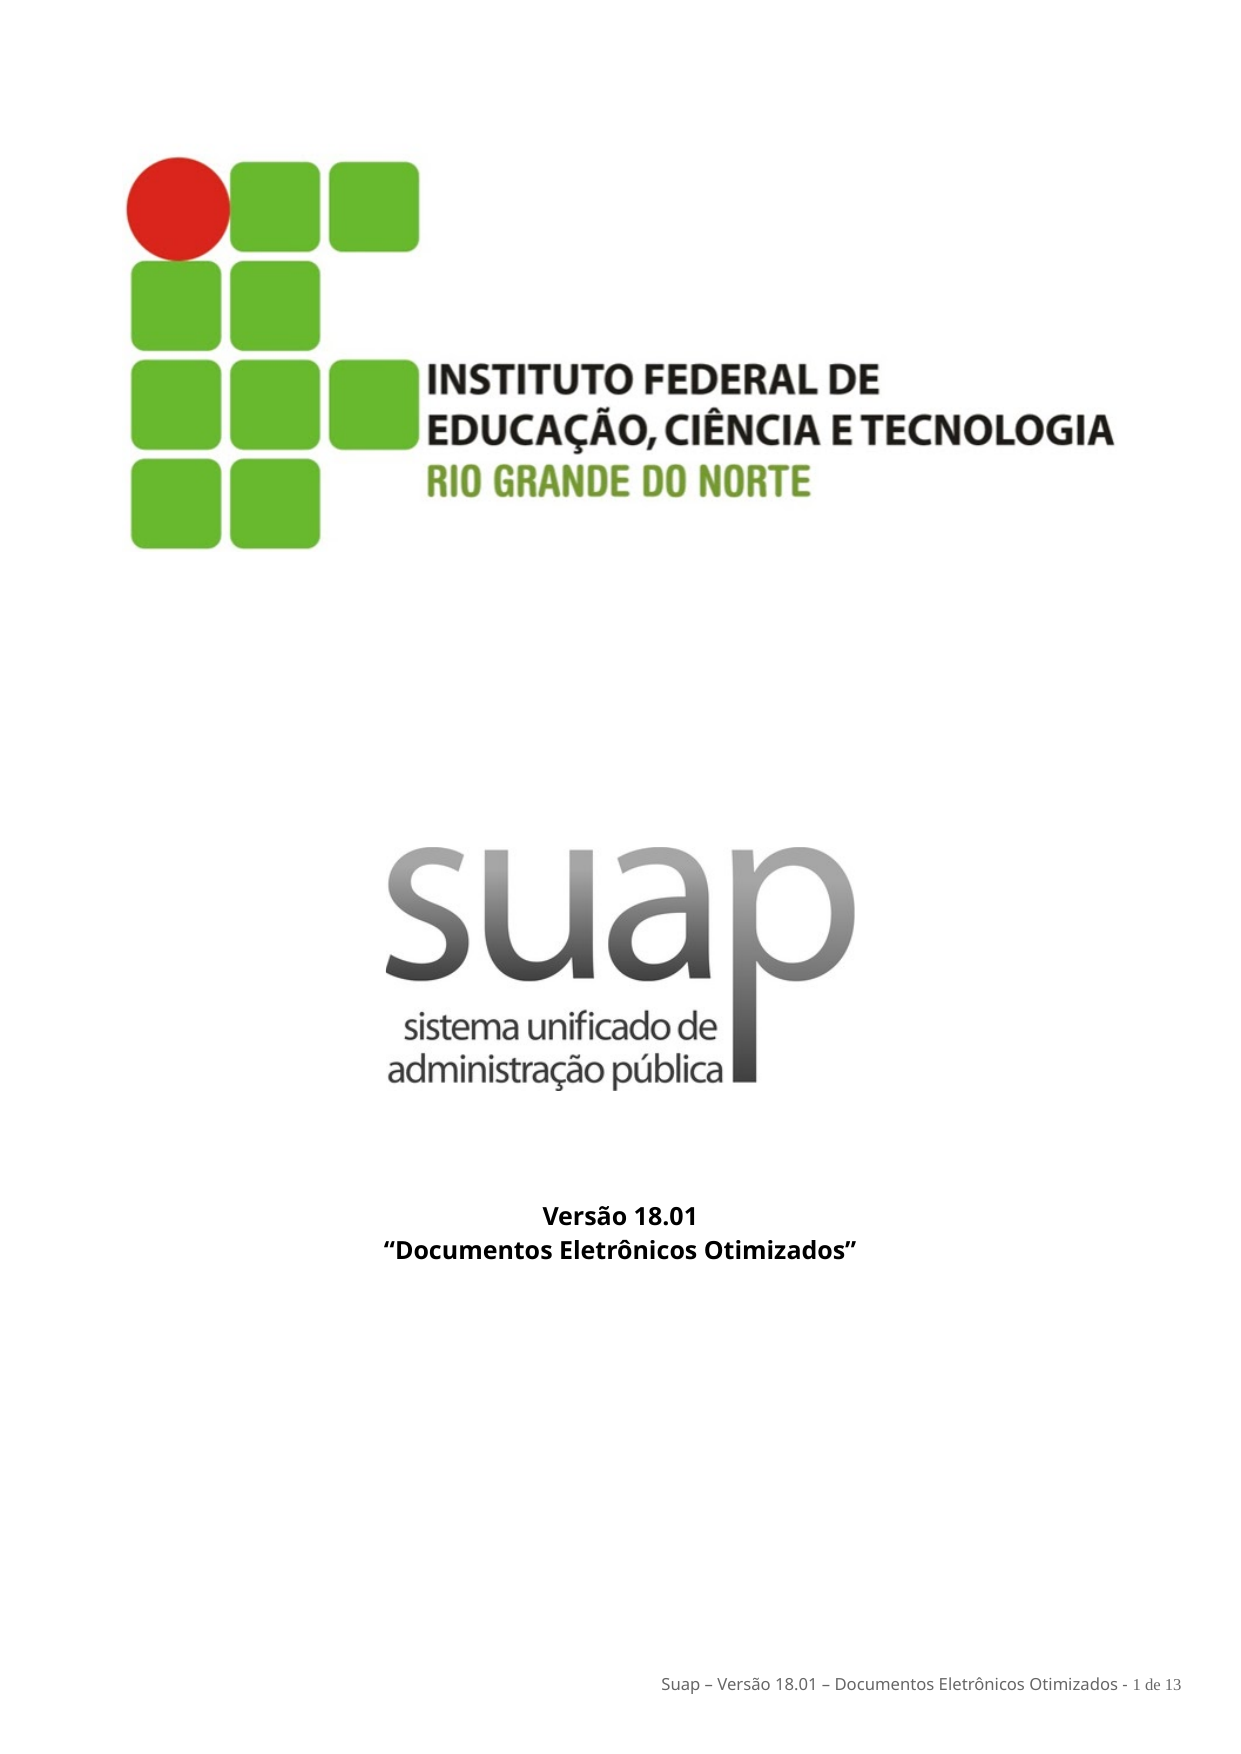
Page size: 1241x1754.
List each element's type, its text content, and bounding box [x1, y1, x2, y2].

text Versão 18.01 [59, 1199, 1181, 1233]
picture [122, 107, 1119, 552]
text “Documentos Eletrônicos Otimizados” [59, 1233, 1181, 1267]
picture [385, 847, 855, 1091]
